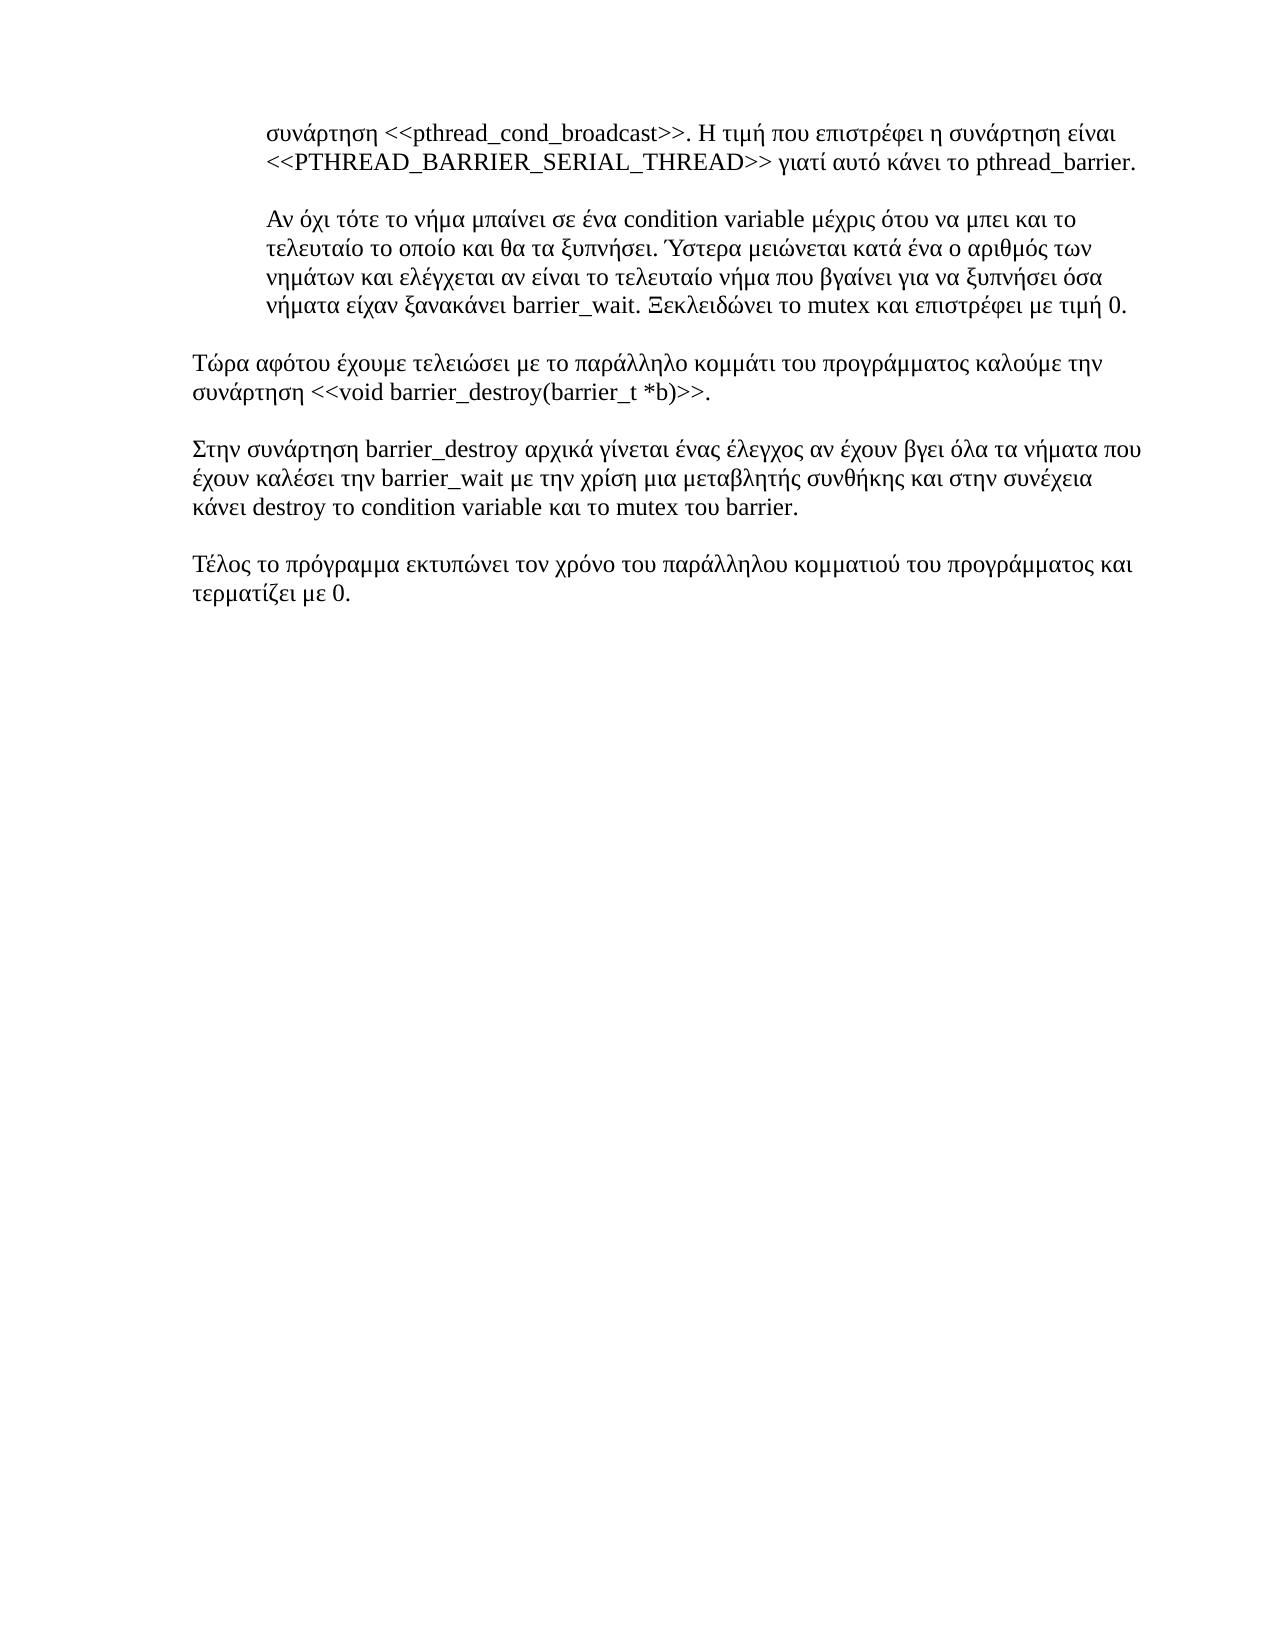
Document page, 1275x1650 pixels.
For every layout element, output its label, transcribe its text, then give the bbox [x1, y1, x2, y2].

text Τέλος το πρόγραμμα εκτυπώνει τον χρόνο του παράλληλου κομματιού του προγράμματος και τερματίζει με 0. [118, 549, 1157, 607]
text Στην συνάρτηση barrier_destroy αρχικά γίνεται ένας έλεγχος αν έχουν βγει όλα τα νήματα που έχουν καλέσει την barrier_wait με την χρίση μια μεταβλητής συνθήκης και στην συνέχεια κάνει destroy το condition variable και το mutex του barrier. [118, 434, 1157, 521]
text Αν όχι τότε το νήμα μπαίνει σε ένα condition variable μέχρις ότου να μπει και το τελευταίο το οποίο και θα τα ξυπνήσει. Ύστερα μειώνεται κατά ένα ο αριθμός των νημάτων και ελέγχεται αν είναι το τελευταίο νήμα που βγαίνει για να ξυπνήσει όσα νήματα είχαν ξανακάνει barrier_wait. Ξεκλειδώνει το mutex και επιστρέφει με τιμή 0. [118, 204, 1157, 319]
text Τώρα αφότου έχουμε τελειώσει με το παράλληλο κομμάτι του προγράμματος καλούμε την συνάρτηση <<void barrier_destroy(barrier_t *b)>>. [118, 348, 1157, 406]
text συνάρτηση <<pthread_cond_broadcast>>. Η τιμή που επιστρέφει η συνάρτηση είναι <<PTHREAD_BARRIER_SERIAL_THREAD>> γιατί αυτό κάνει το pthread_barrier. [118, 118, 1157, 176]
